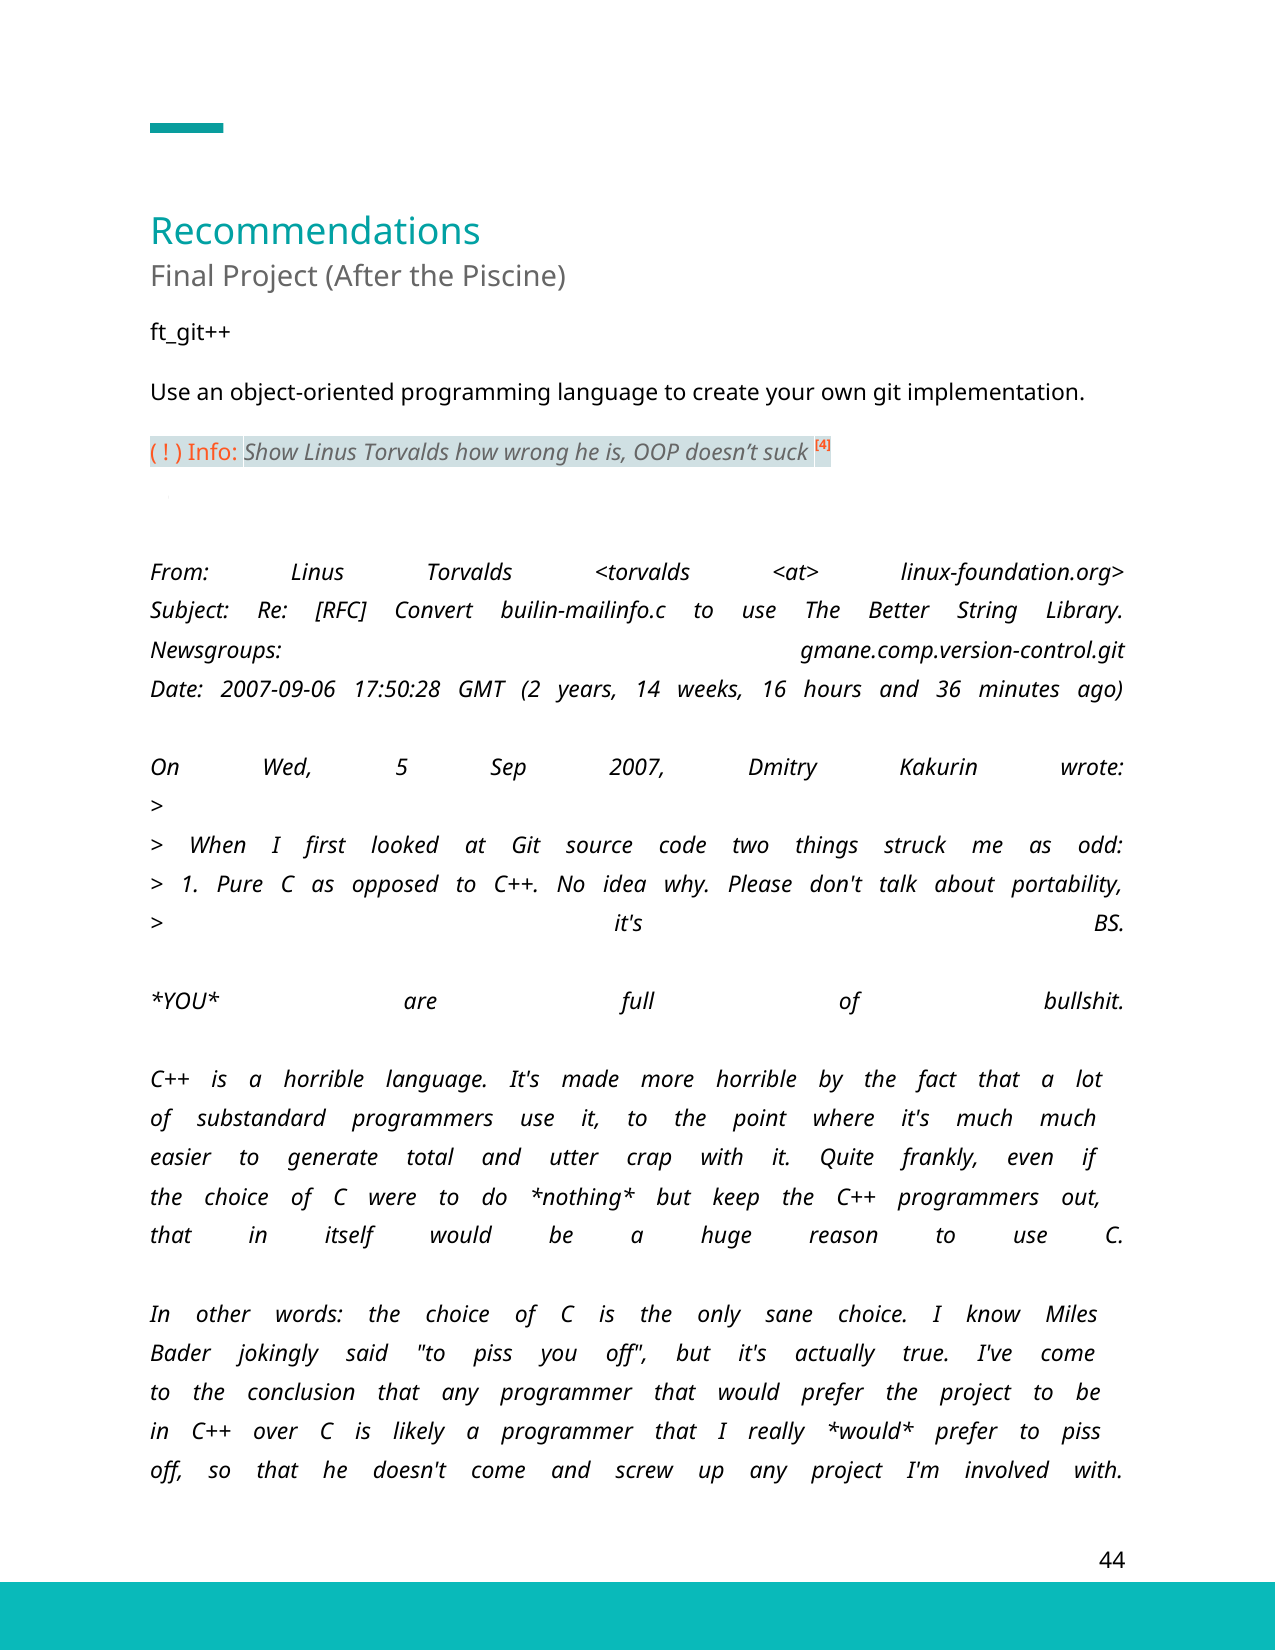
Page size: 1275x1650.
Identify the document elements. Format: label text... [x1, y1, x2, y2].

text Use an object-oriented programming language to create your own git implementation. [150, 376, 1125, 407]
subtitle Final Project (After the Piscine) [150, 255, 1125, 295]
picture [150, 123, 224, 133]
picture [0, 1582, 1275, 1650]
text ( ! ) Info: Show Linus Torvalds how wrong he is, OOP doesn’t suck [4] [150, 436, 1125, 467]
subtitle Recommendations [150, 204, 1125, 255]
text ft_git++ [150, 316, 1125, 347]
text From: Linus Torvalds <torvalds <at> linux-foundation.org> Subject: Re: [RFC] Convert builin-mailinfo.c to use The Better String Library. Newsgroups: gmane.comp.version-control.git Date: 2007-09-06 17:50:28 GMT (2 years, 14 weeks, 16 hours and 36 minutes ago) On Wed, 5 Sep 2007, Dmitry Kakurin wrote: > > When I first looked at Git source code two things struck me as odd: > 1. Pure C as opposed to C++. No idea why. Please don't talk about portability, > it's BS. *YOU* are full of bullshit. C++ is a horrible language. It's made more horrible by the fact that a lot of substandard programmers use it, to the point where it's much much easier to generate total and utter crap with it. Quite frankly, even if the choice of C were to do *nothing* but keep the C++ programmers out, that in itself would be a huge reason to use C. In other words: the choice of C is the only sane choice. I know Miles Bader jokingly said "to piss you off", but it's actually true. I've come to the conclusion that any programmer that would prefer the project to be in C++ over C is likely a programmer that I really *would* prefer to piss off, so that he doesn't come and screw up any project I'm involved with. [150, 555, 1125, 1485]
